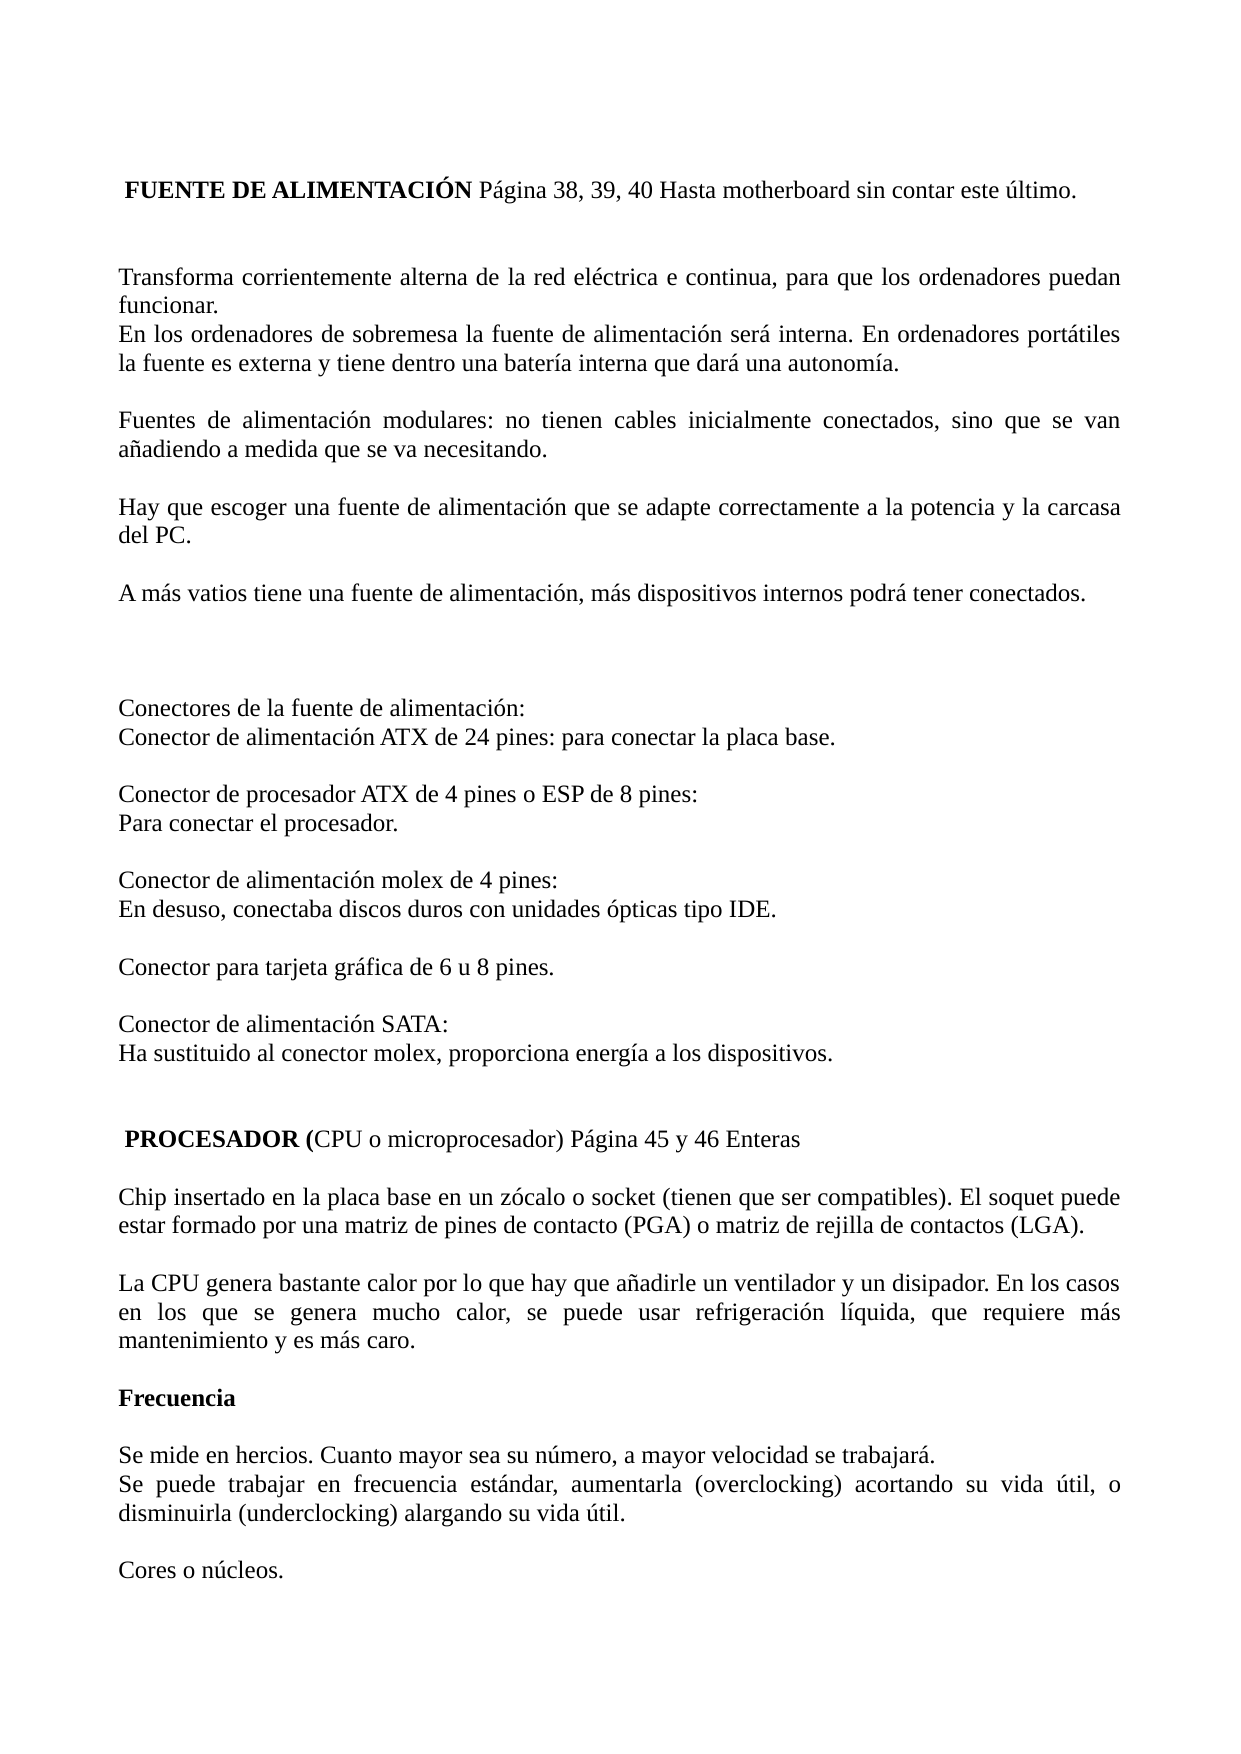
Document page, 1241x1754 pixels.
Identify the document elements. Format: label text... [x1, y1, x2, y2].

text Conector de alimentación molex de 4 pines: [118, 866, 1122, 894]
text Cores o núcleos. [118, 1556, 1122, 1584]
text A más vatios tiene una fuente de alimentación, más dispositivos internos podrá tener conectados. [118, 578, 1122, 607]
text En desuso, conectaba discos duros con unidades ópticas tipo IDE. [118, 894, 1122, 923]
text Conectores de la fuente de alimentación: [118, 693, 1122, 722]
text FUENTE DE ALIMENTACIÓN Página 38, 39, 40 Hasta motherboard sin contar este último. [118, 176, 1122, 204]
text En los ordenadores de sobremesa la fuente de alimentación será interna. En ordenadores portátiles la fuente es externa y tiene dentro una batería interna que dará una autonomía. [118, 319, 1122, 377]
text Conector de alimentación SATA: [118, 1009, 1122, 1038]
text PROCESADOR (CPU o microprocesador) Página 45 y 46 Enteras [118, 1124, 1122, 1153]
text Fuentes de alimentación modulares: no tienen cables inicialmente conectados, sino que se van añadiendo a medida que se va necesitando. [118, 406, 1122, 463]
text Hay que escoger una fuente de alimentación que se adapte correctamente a la potencia y la carcasa del PC. [118, 492, 1122, 549]
text La CPU genera bastante calor por lo que hay que añadirle un ventilador y un disipador. En los casos en los que se genera mucho calor, se puede usar refrigeración líquida, que requiere más mantenimiento y es más caro. [118, 1268, 1122, 1354]
text Se mide en hercios. Cuanto mayor sea su número, a mayor velocidad se trabajará. [118, 1441, 1122, 1469]
text Transforma corrientemente alterna de la red eléctrica e continua, para que los ordenadores puedan funcionar. [118, 262, 1122, 319]
text Ha sustituido al conector molex, proporciona energía a los dispositivos. [118, 1038, 1122, 1067]
text Conector para tarjeta gráfica de 6 u 8 pines. [118, 952, 1122, 981]
text Conector de procesador ATX de 4 pines o ESP de 8 pines: [118, 779, 1122, 808]
text Para conectar el procesador. [118, 808, 1122, 837]
text Se puede trabajar en frecuencia estándar, aumentarla (overclocking) acortando su vida útil, o disminuirla (underclocking) alargando su vida útil. [118, 1469, 1122, 1527]
text Frecuencia [118, 1383, 1122, 1412]
text Chip insertado en la placa base en un zócalo o socket (tienen que ser compatibles). El soquet puede estar formado por una matriz de pines de contacto (PGA) o matriz de rejilla de contactos (LGA). [118, 1182, 1122, 1239]
text Conector de alimentación ATX de 24 pines: para conectar la placa base. [118, 722, 1122, 751]
